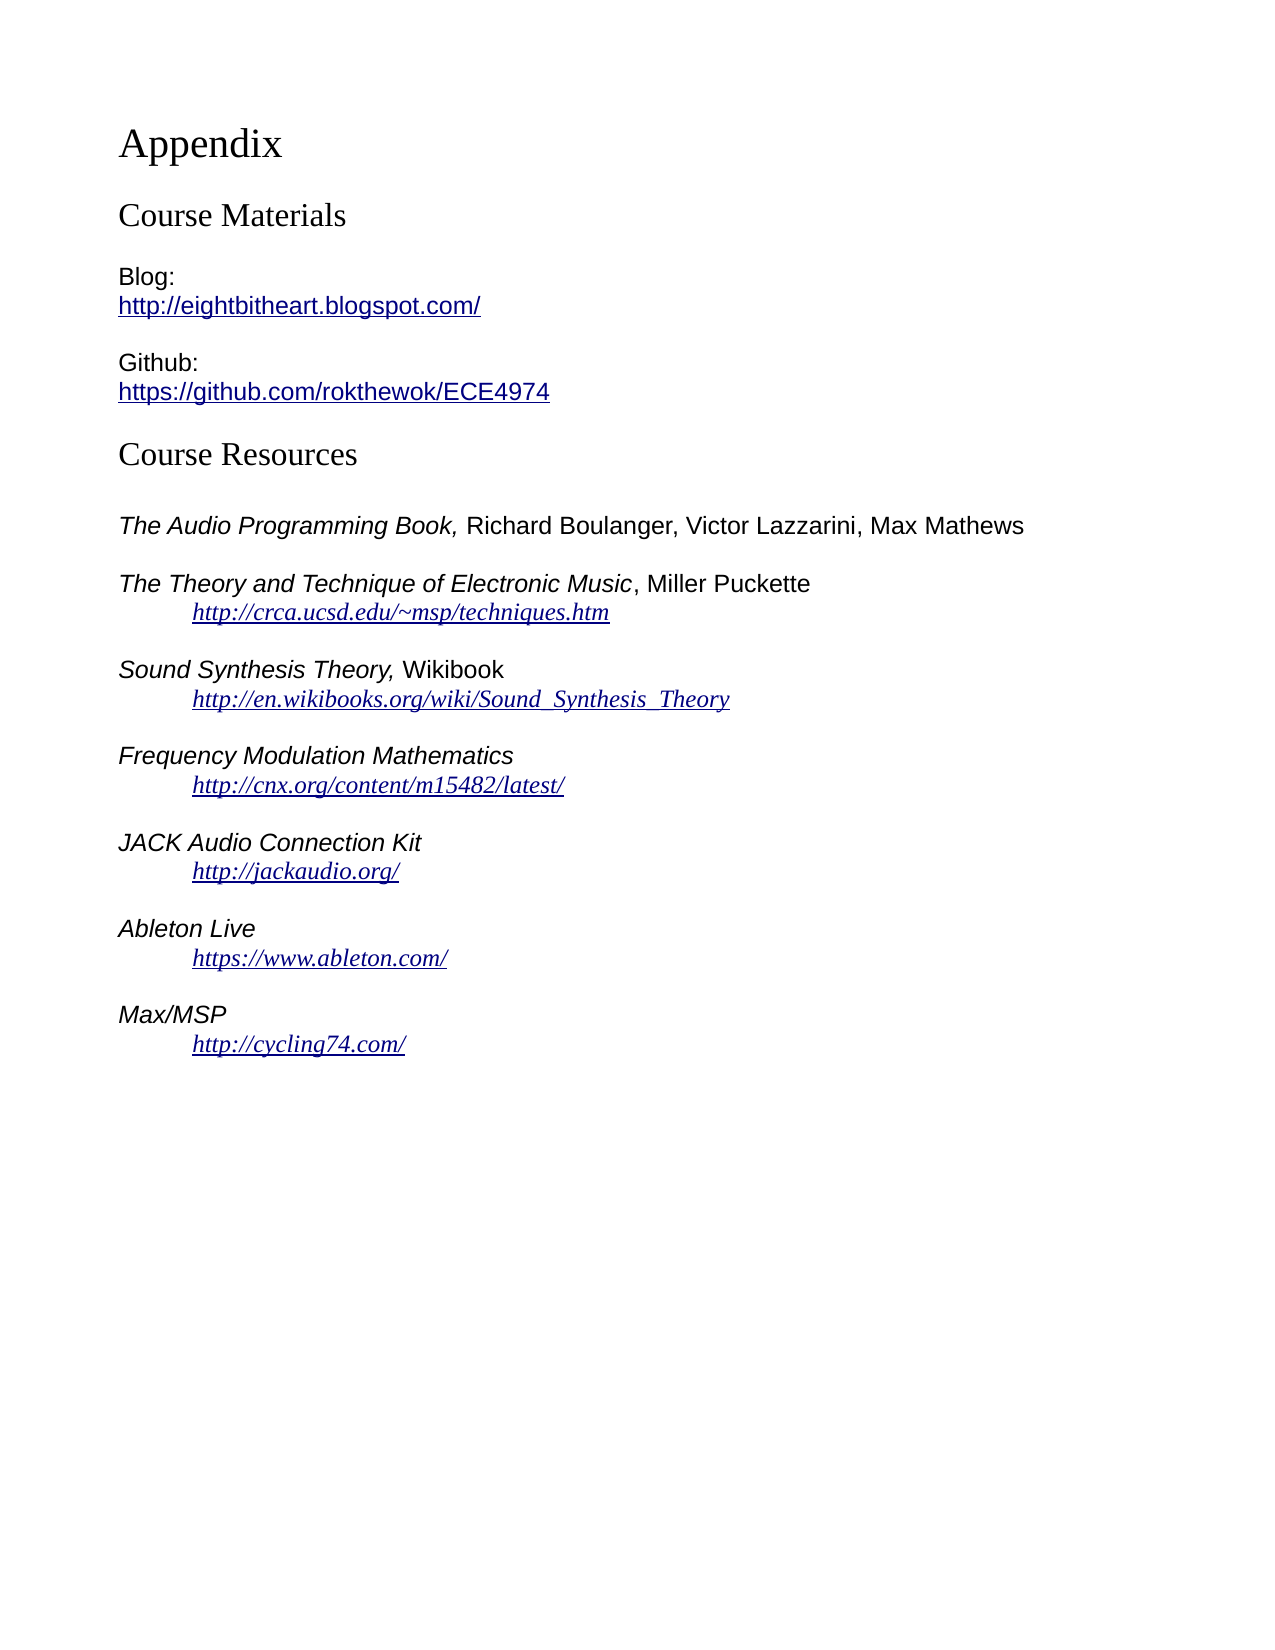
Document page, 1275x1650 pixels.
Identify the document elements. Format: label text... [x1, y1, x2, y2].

text JACK Audio Connection Kit [118, 828, 1157, 856]
text http://cnx.org/content/m15482/latest/ [118, 770, 1157, 799]
text Blog: [118, 262, 1157, 291]
text The Audio Programming Book, Richard Boulanger, Victor Lazzarini, Max Mathews [118, 511, 1157, 540]
text Course Materials [118, 195, 1157, 233]
text http://en.wikibooks.org/wiki/Sound_Synthesis_Theory [118, 684, 1157, 712]
text Github: [118, 348, 1157, 377]
text The Theory and Technique of Electronic Music, Miller Puckette [118, 568, 1157, 597]
text https://github.com/rokthewok/ECE4974 [118, 377, 1157, 406]
text http://eightbitheart.blogspot.com/ [118, 291, 1157, 319]
text http://cycling74.com/ [118, 1029, 1157, 1058]
text https://www.ableton.com/ [118, 943, 1157, 972]
text Frequency Modulation Mathematics [118, 741, 1157, 770]
text Ableton Live [118, 914, 1157, 943]
text Sound Synthesis Theory, Wikibook [118, 655, 1157, 684]
text http://jackaudio.org/ [118, 856, 1157, 885]
text Course Resources [118, 434, 1157, 473]
text Appendix [118, 118, 1157, 166]
text http://crca.ucsd.edu/~msp/techniques.htm [118, 597, 1157, 626]
text Max/MSP [118, 1000, 1157, 1029]
